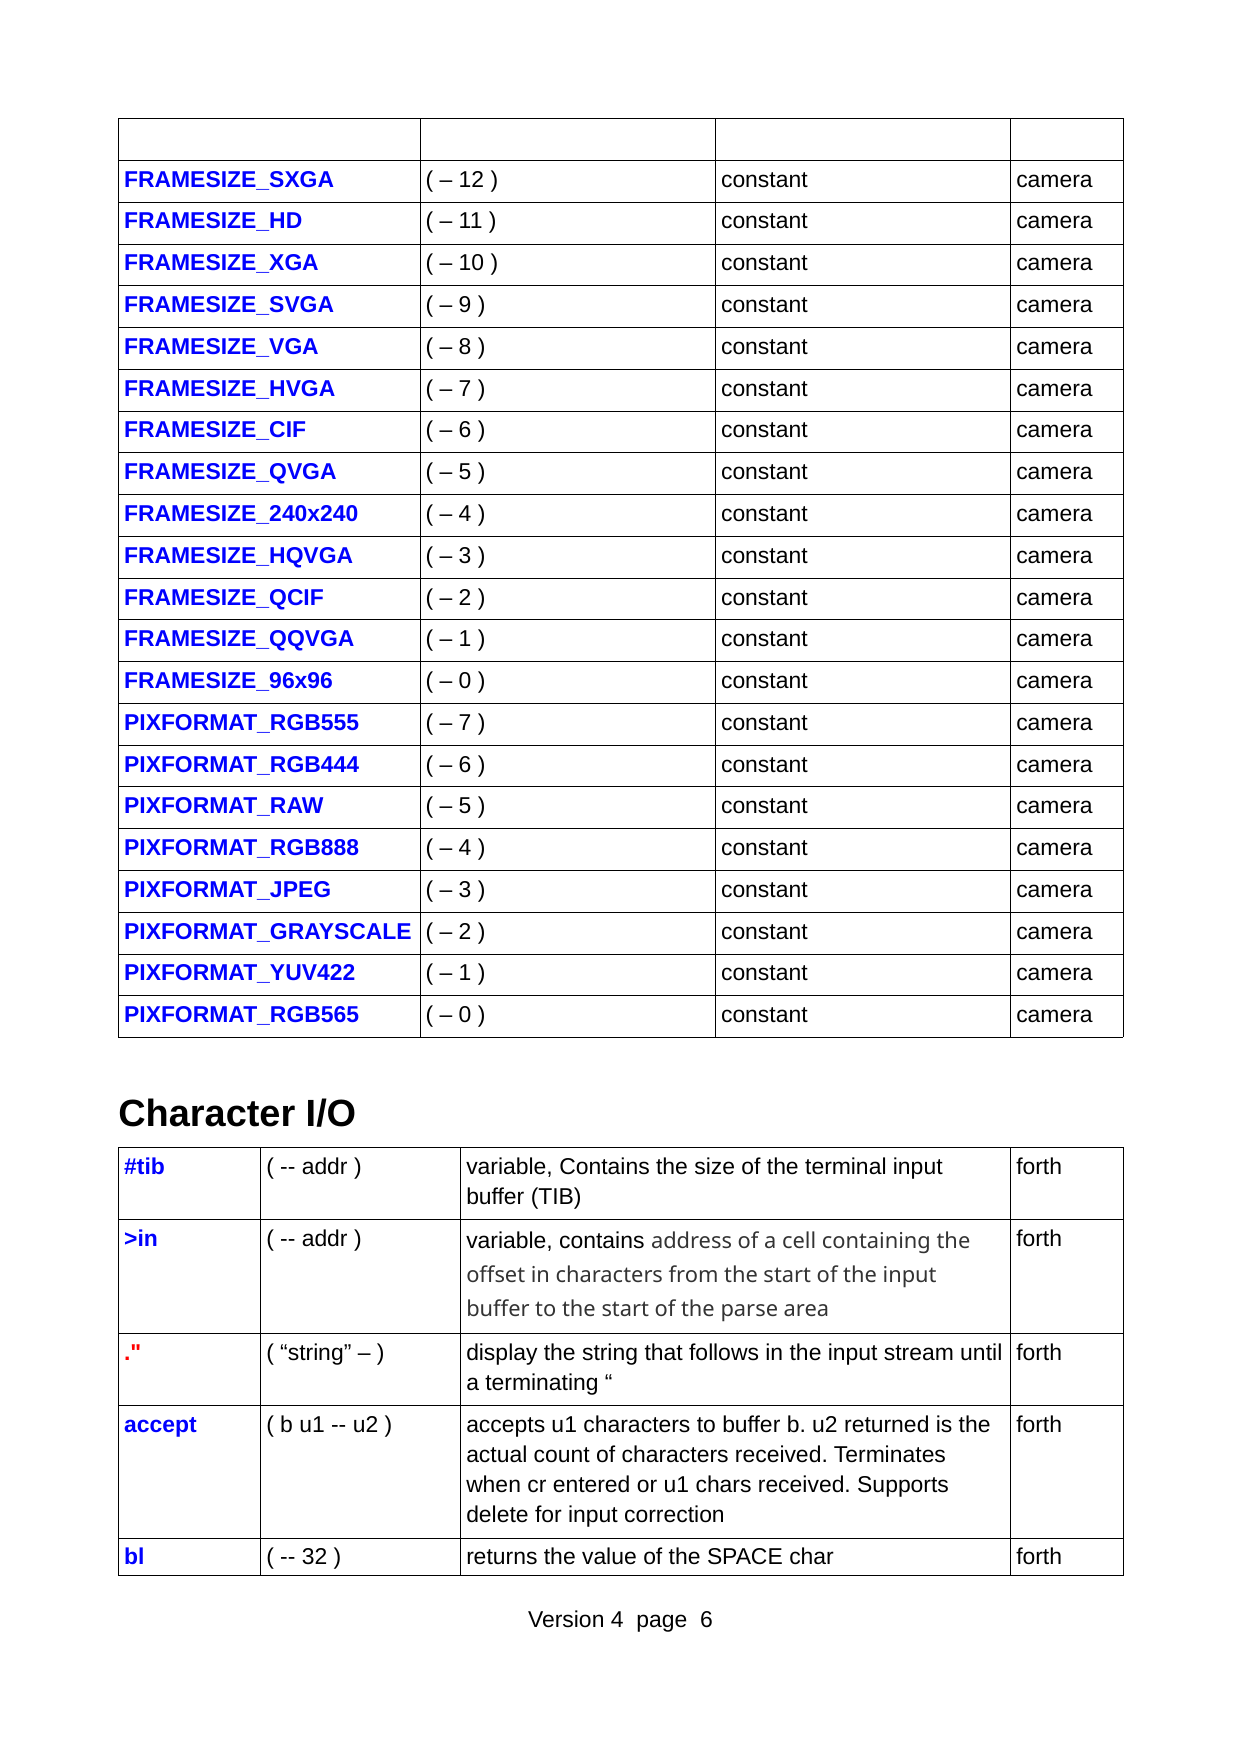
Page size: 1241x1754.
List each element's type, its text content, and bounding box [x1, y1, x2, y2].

table_cell ( – 1 ) [421, 620, 715, 661]
table_cell camera [1011, 245, 1123, 285]
table_cell camera [1011, 871, 1123, 912]
table_cell PIXFORMAT_RGB888 [119, 829, 420, 870]
table_cell PIXFORMAT_YUV422 [119, 955, 420, 995]
table_cell constant [716, 620, 1010, 661]
table_cell constant [716, 829, 1010, 870]
table_cell constant [716, 704, 1010, 745]
table_cell camera [1011, 787, 1123, 828]
table_cell camera [1011, 746, 1123, 786]
table_cell ( -- addr ) [261, 1220, 460, 1333]
table_cell variable, contains address of a cell containing the offset in characters from the start of the input buffer to the start of the parse area [461, 1220, 1010, 1333]
table_cell camera [1011, 495, 1123, 536]
table_cell ( – 5 ) [421, 787, 715, 828]
table_cell ( – 4 ) [421, 829, 715, 870]
table_cell ( – 2 ) [421, 913, 715, 953]
table_cell ( – 3 ) [421, 871, 715, 912]
table_cell constant [716, 328, 1010, 369]
table_cell returns the value of the SPACE char [461, 1539, 1010, 1575]
table_cell camera [1011, 579, 1123, 619]
table_cell FRAMESIZE_VGA [119, 328, 420, 369]
table_cell accepts u1 characters to buffer b. u2 returned is the actual count of characters received. Terminates when cr entered or u1 chars received. Supports delete for input correction [461, 1406, 1010, 1537]
table_cell PIXFORMAT_RGB444 [119, 746, 420, 786]
table_cell FRAMESIZE_QVGA [119, 453, 420, 494]
table_cell ( – 8 ) [421, 328, 715, 369]
table_cell camera [1011, 537, 1123, 578]
subtitle Character I/O [118, 1091, 1122, 1134]
table_cell FRAMESIZE_96x96 [119, 662, 420, 703]
table_cell constant [716, 996, 1010, 1037]
table_cell PIXFORMAT_RGB565 [119, 996, 420, 1037]
table_cell ( -- 32 ) [261, 1539, 460, 1575]
table_cell constant [716, 579, 1010, 619]
table_cell camera [1011, 328, 1123, 369]
table_header forth [1011, 1148, 1123, 1219]
table_cell ( – 1 ) [421, 955, 715, 995]
table_cell FRAMESIZE_240x240 [119, 495, 420, 536]
table_cell constant [716, 746, 1010, 786]
table_cell forth [1011, 1334, 1123, 1405]
table_cell FRAMESIZE_QCIF [119, 579, 420, 619]
table_cell [716, 119, 1010, 160]
table_cell constant [716, 453, 1010, 494]
table_cell ( “string” – ) [261, 1334, 460, 1405]
table_cell constant [716, 245, 1010, 285]
table_cell display the string that follows in the input stream until a terminating “ [461, 1334, 1010, 1405]
table_cell ( – 10 ) [421, 245, 715, 285]
table_cell accept [119, 1406, 260, 1537]
table_cell ( – 4 ) [421, 495, 715, 536]
table_cell constant [716, 412, 1010, 452]
table_cell >in [119, 1220, 260, 1333]
table_cell ( – 3 ) [421, 537, 715, 578]
table_cell FRAMESIZE_HQVGA [119, 537, 420, 578]
table_cell [1011, 119, 1123, 160]
table_cell FRAMESIZE_SVGA [119, 286, 420, 327]
table_cell ( – 0 ) [421, 662, 715, 703]
table_cell constant [716, 537, 1010, 578]
table_cell constant [716, 913, 1010, 953]
table_cell ." [119, 1334, 260, 1405]
table_cell forth [1011, 1539, 1123, 1575]
table_cell FRAMESIZE_HD [119, 203, 420, 243]
table_cell camera [1011, 370, 1123, 411]
table_cell constant [716, 955, 1010, 995]
table_cell PIXFORMAT_GRAYSCALE [119, 913, 420, 953]
table_cell ( – 6 ) [421, 412, 715, 452]
table_cell FRAMESIZE_QQVGA [119, 620, 420, 661]
table_cell camera [1011, 286, 1123, 327]
table_cell camera [1011, 453, 1123, 494]
table_cell PIXFORMAT_RAW [119, 787, 420, 828]
table_cell camera [1011, 161, 1123, 202]
table_cell camera [1011, 704, 1123, 745]
table_cell ( b u1 -- u2 ) [261, 1406, 460, 1537]
table_cell ( – 12 ) [421, 161, 715, 202]
table_cell forth [1011, 1406, 1123, 1537]
table_cell constant [716, 871, 1010, 912]
table_cell camera [1011, 662, 1123, 703]
table_cell camera [1011, 913, 1123, 953]
table_cell [421, 119, 715, 160]
table_cell ( – 9 ) [421, 286, 715, 327]
table_cell forth [1011, 1220, 1123, 1333]
table_cell constant [716, 286, 1010, 327]
table_cell ( – 5 ) [421, 453, 715, 494]
table_cell constant [716, 370, 1010, 411]
table_cell camera [1011, 620, 1123, 661]
table_cell ( – 11 ) [421, 203, 715, 243]
table_cell constant [716, 495, 1010, 536]
table_cell constant [716, 662, 1010, 703]
table_cell ( – 6 ) [421, 746, 715, 786]
table_cell FRAMESIZE_CIF [119, 412, 420, 452]
table_cell camera [1011, 829, 1123, 870]
table_cell PIXFORMAT_RGB555 [119, 704, 420, 745]
table_cell camera [1011, 955, 1123, 995]
table_header #tib [119, 1148, 260, 1219]
table_header variable, Contains the size of the terminal input buffer (TIB) [461, 1148, 1010, 1219]
table_cell camera [1011, 412, 1123, 452]
table_cell camera [1011, 203, 1123, 243]
table_cell constant [716, 203, 1010, 243]
table_cell ( – 7 ) [421, 370, 715, 411]
table_cell ( – 0 ) [421, 996, 715, 1037]
table_cell FRAMESIZE_HVGA [119, 370, 420, 411]
table_cell bl [119, 1539, 260, 1575]
table_cell PIXFORMAT_JPEG [119, 871, 420, 912]
table_cell ( – 7 ) [421, 704, 715, 745]
table_cell camera [1011, 996, 1123, 1037]
table_cell FRAMESIZE_XGA [119, 245, 420, 285]
table_cell FRAMESIZE_SXGA [119, 161, 420, 202]
table_cell ( – 2 ) [421, 579, 715, 619]
table_cell constant [716, 787, 1010, 828]
table_header ( -- addr ) [261, 1148, 460, 1219]
table_cell constant [716, 161, 1010, 202]
table_cell [119, 119, 420, 160]
